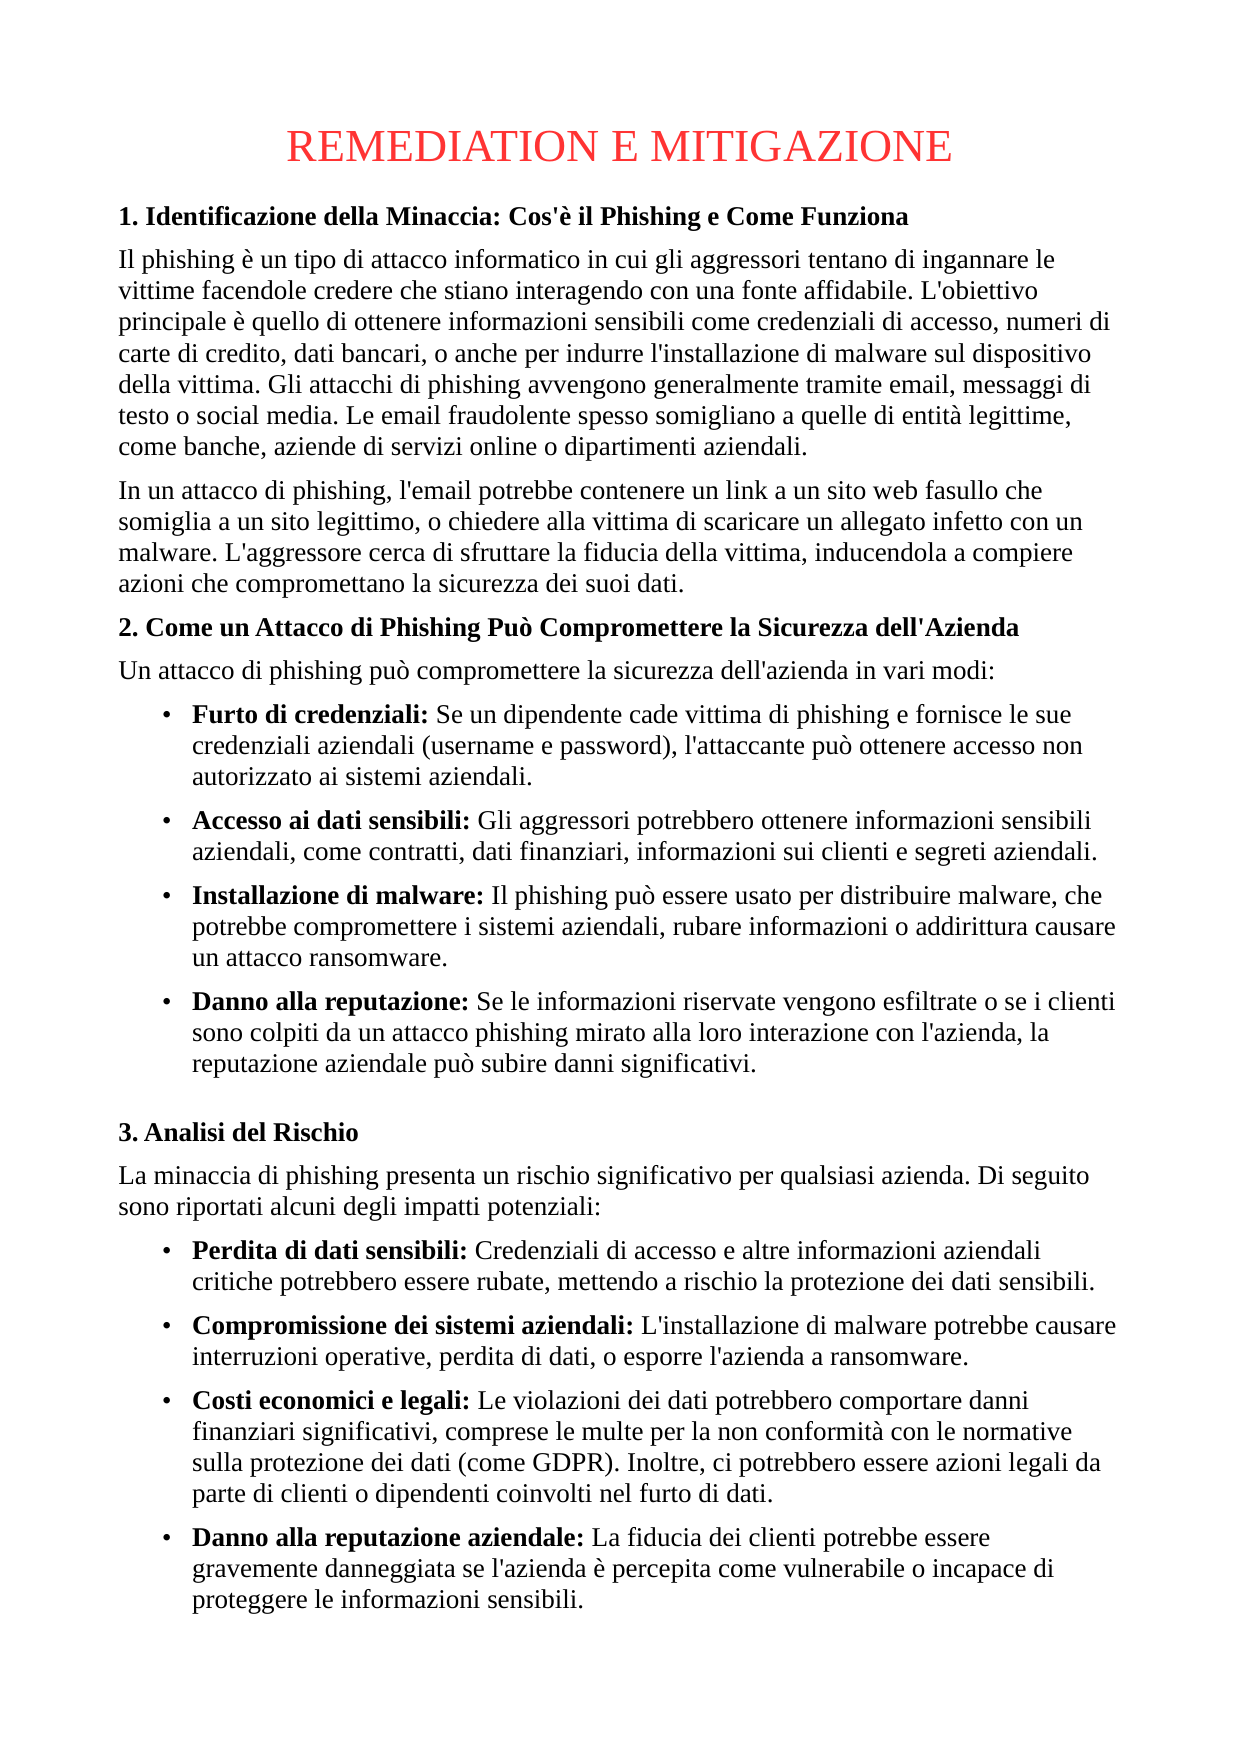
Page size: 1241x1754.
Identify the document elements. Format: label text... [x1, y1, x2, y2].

list Danno alla reputazione aziendale: La fiducia dei clienti potrebbe essere gravemente danneggiata se l'azienda è percepita come vulnerabile o incapace di proteggere le informazioni sensibili. [162, 1521, 1122, 1614]
list Danno alla reputazione: Se le informazioni riservate vengono esfiltrate o se i clienti sono colpiti da un attacco phishing mirato alla loro interazione con l'azienda, la reputazione aziendale può subire danni significativi. [162, 985, 1122, 1078]
text Il phishing è un tipo di attacco informatico in cui gli aggressori tentano di ingannare le vittime facendole credere che stiano interagendo con una fonte affidabile. L'obiettivo principale è quello di ottenere informazioni sensibili come credenziali di accesso, numeri di carte di credito, dati bancari, o anche per indurre l'installazione di malware sul dispositivo della vittima. Gli attacchi di phishing avvengono generalmente tramite email, messaggi di testo o social media. Le email fraudolente spesso somigliano a quelle di entità legittime, come banche, aziende di servizi online o dipartimenti aziendali. [118, 243, 1122, 461]
list Perdita di dati sensibili: Credenziali di accesso e altre informazioni aziendali critiche potrebbero essere rubate, mettendo a rischio la protezione dei dati sensibili. [162, 1234, 1122, 1296]
text La minaccia di phishing presenta un rischio significativo per qualsiasi azienda. Di seguito sono riportati alcuni degli impatti potenziali: [118, 1159, 1122, 1222]
text 2. Come un Attacco di Phishing Può Compromettere la Sicurezza dell'Azienda [118, 611, 1122, 642]
text Un attacco di phishing può compromettere la sicurezza dell'azienda in vari modi: [118, 654, 1122, 686]
list Compromissione dei sistemi aziendali: L'installazione di malware potrebbe causare interruzioni operative, perdita di dati, o esporre l'azienda a ransomware. [162, 1309, 1122, 1371]
text In un attacco di phishing, l'email potrebbe contenere un link a un sito web fasullo che somiglia a un sito legittimo, o chiedere alla vittima di scaricare un allegato infetto con un malware. L'aggressore cerca di sfruttare la fiducia della vittima, inducendola a compiere azioni che compromettano la sicurezza dei suoi dati. [118, 474, 1122, 598]
text REMEDIATION E MITIGAZIONE [118, 118, 1122, 171]
subtitle 3. Analisi del Rischio [118, 1116, 1122, 1147]
list Furto di credenziali: Se un dipendente cade vittima di phishing e fornisce le sue credenziali aziendali (username e password), l'attaccante può ottenere accesso non autorizzato ai sistemi aziendali. [162, 698, 1122, 792]
list Costi economici e legali: Le violazioni dei dati potrebbero comportare danni finanziari significativi, comprese le multe per la non conformità con le normative sulla protezione dei dati (come GDPR). Inoltre, ci potrebbero essere azioni legali da parte di clienti o dipendenti coinvolti nel furto di dati. [162, 1384, 1122, 1508]
list Accesso ai dati sensibili: Gli aggressori potrebbero ottenere informazioni sensibili aziendali, come contratti, dati finanziari, informazioni sui clienti e segreti aziendali. [162, 804, 1122, 866]
list Installazione di malware: Il phishing può essere usato per distribuire malware, che potrebbe compromettere i sistemi aziendali, rubare informazioni o addirittura causare un attacco ransomware. [162, 879, 1122, 972]
text 1. Identificazione della Minaccia: Cos'è il Phishing e Come Funziona [118, 199, 1122, 231]
